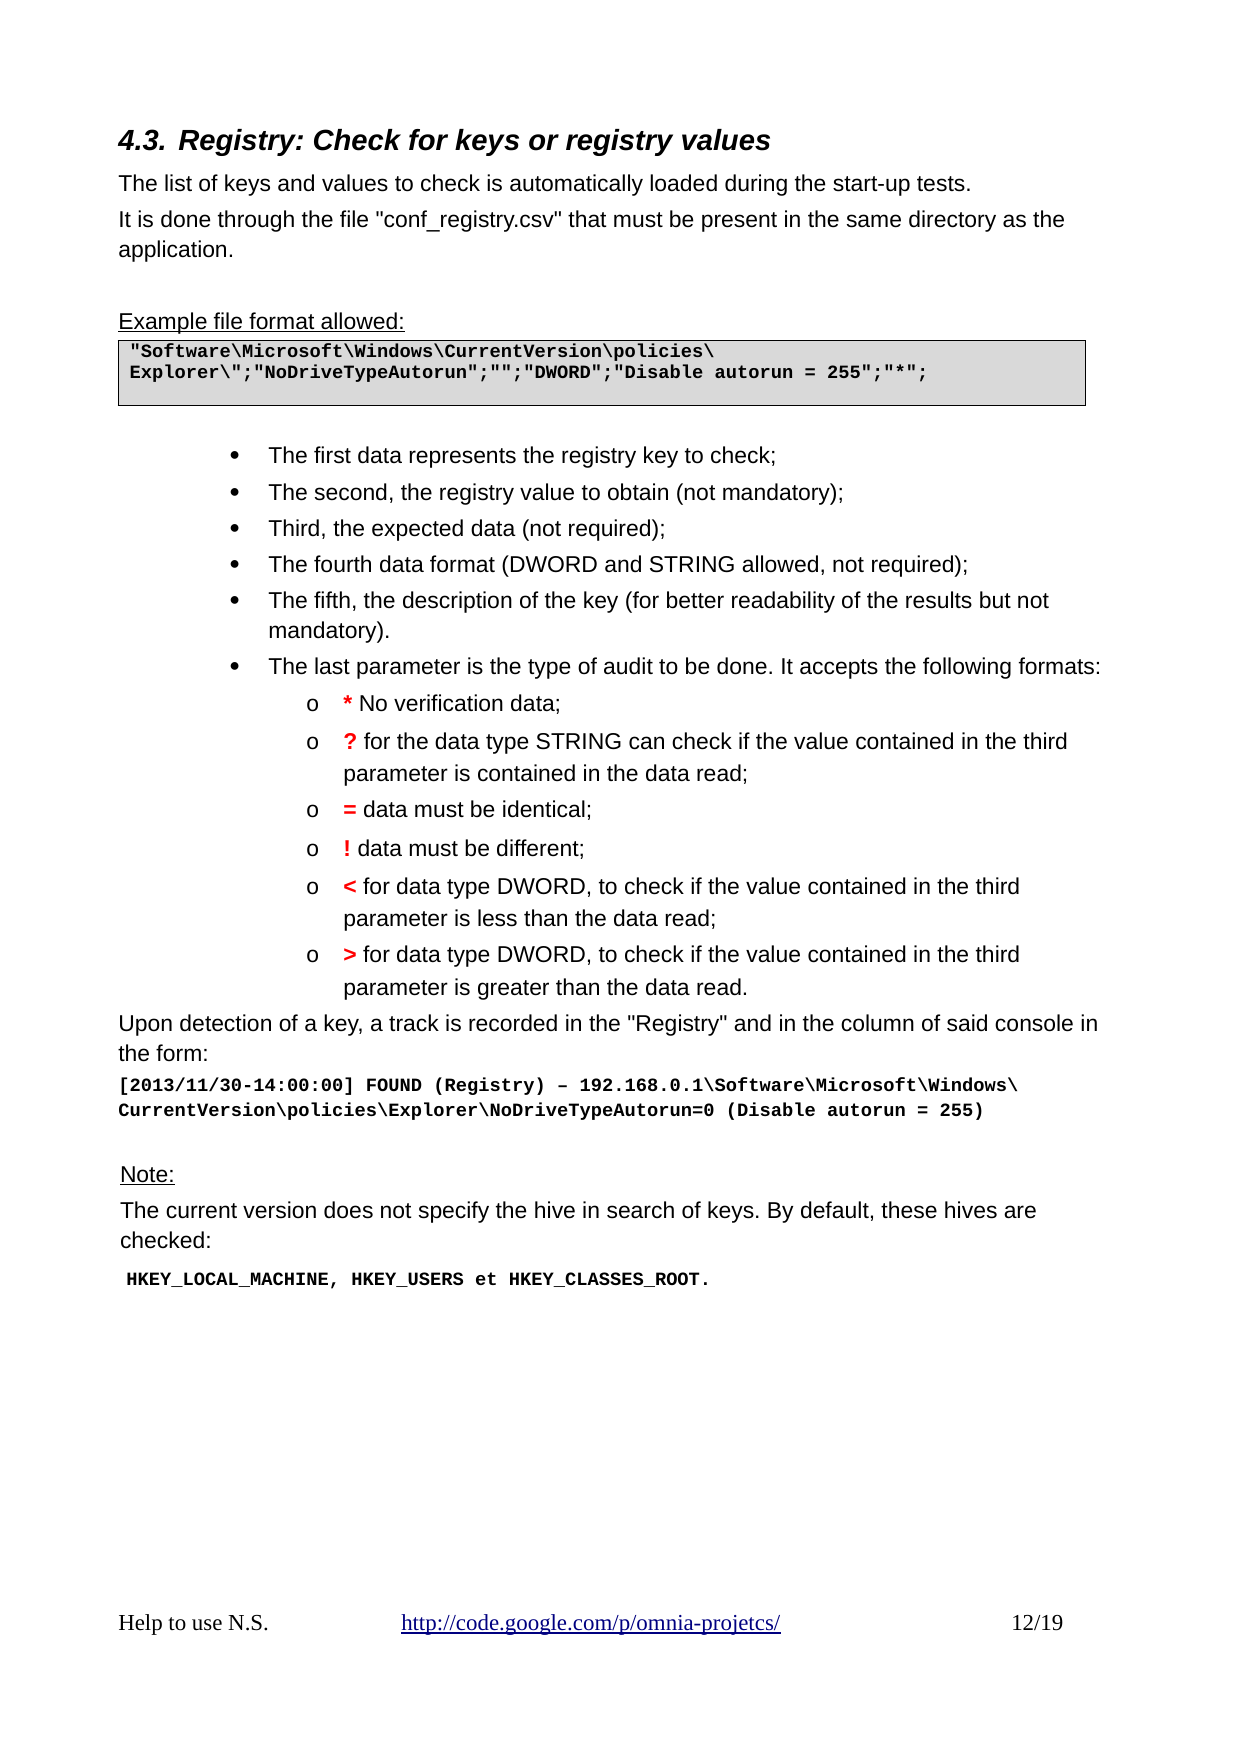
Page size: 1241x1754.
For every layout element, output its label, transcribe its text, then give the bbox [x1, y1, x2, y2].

subtitle Registry: Check for keys or registry values [118, 123, 1122, 157]
list The fourth data format (DWORD and STRING allowed, not required); [231, 551, 1122, 577]
list > for data type DWORD, to check if the value contained in the third parameter is greater than the data read. [306, 941, 1122, 1000]
text It is done through the file "conf_registry.csv" that must be present in the same directory as the application. [118, 206, 1122, 262]
list HKEY_LOCAL_MACHINE, HKEY_USERS et HKEY_CLASSES_ROOT. [120, 1264, 1122, 1291]
list The last parameter is the type of audit to be done. It accepts the following formats: [231, 653, 1122, 680]
list Note: [120, 1161, 1122, 1187]
text Example file format allowed: [118, 308, 1122, 334]
list The second, the registry value to obtain (not mandatory); [231, 478, 1122, 505]
text Upon detection of a key, a track is recorded in the "Registry" and in the column of said console in the form: [118, 1010, 1122, 1066]
list The first data represents the registry key to check; [231, 442, 1122, 469]
list The current version does not specify the hive in search of keys. By default, these hives are checked: [120, 1197, 1122, 1254]
text The list of keys and values ​​to check is automatically loaded during the start-up tests. [118, 169, 1122, 196]
list < for data type DWORD, to check if the value contained in the third parameter is less than the data read; [306, 873, 1122, 932]
list Third, the expected data (not required); [231, 515, 1122, 541]
list = data must be identical; [306, 796, 1122, 824]
list The fifth, the description of the key (for better readability of the results but not mandatory). [231, 587, 1122, 643]
list ? for the data type STRING can check if the value contained in the third parameter is contained in the data read; [306, 728, 1122, 786]
text [2013/11/30-14:00:00] FOUND (Registry) – 192.168.0.1\Software\Microsoft\Windows\CurrentVersion\policies\Explorer\NoDriveTypeAutorun=0 (Disable autorun = 255) [118, 1076, 1122, 1122]
list * No verification data; [306, 689, 1122, 718]
table_header "Software\Microsoft\Windows\CurrentVersion\policies\Explorer\";"NoDriveTypeAutorun";"";"DWORD";"Disable autorun = 255";"*"; [119, 341, 1085, 405]
list ! data must be different; [306, 835, 1122, 863]
